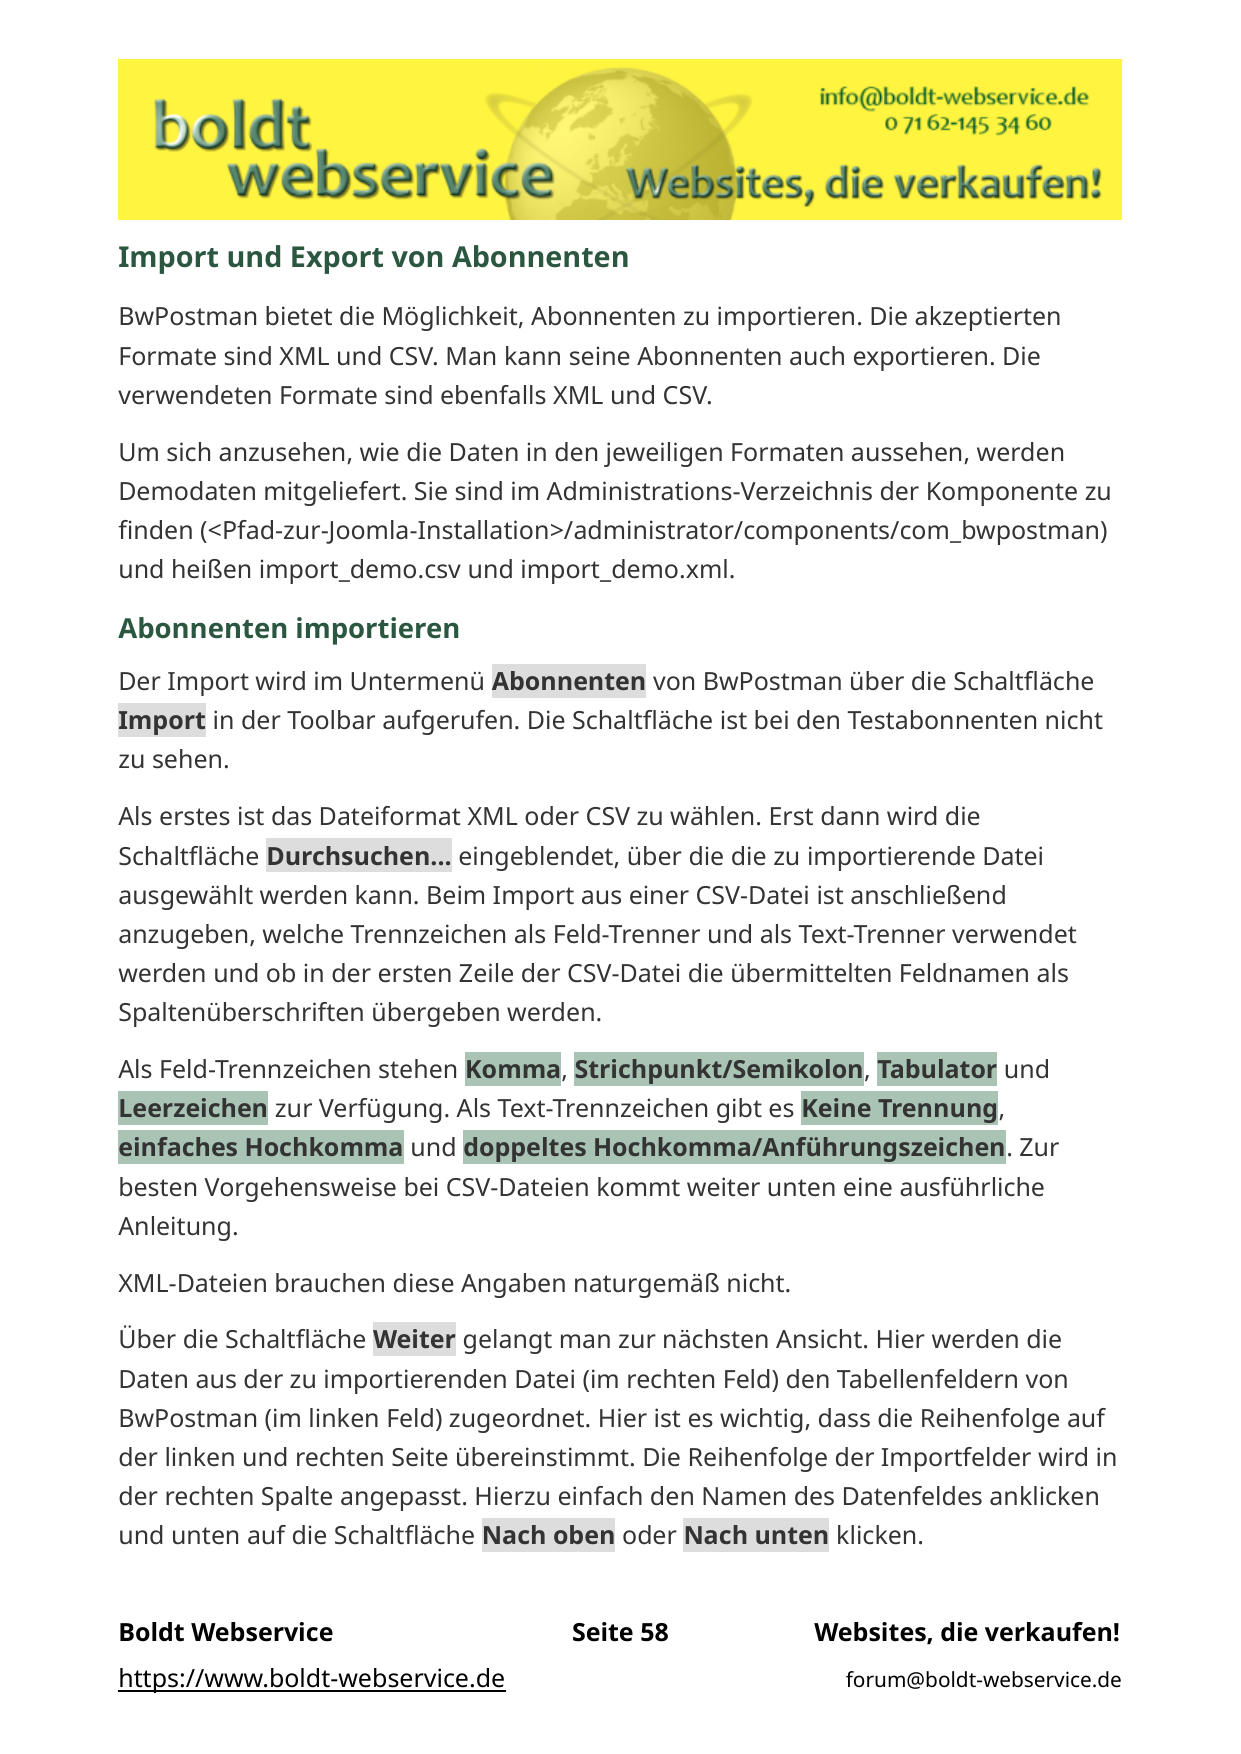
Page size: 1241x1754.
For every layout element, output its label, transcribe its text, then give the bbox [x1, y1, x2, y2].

subtitle Abonnenten importieren [118, 609, 1122, 646]
text Als erstes ist das Dateiformat XML oder CSV zu wählen. Erst dann wird die Schaltfläche Durchsuchen... eingeblendet, über die die zu importierende Datei ausgewählt werden kann. Beim Import aus einer CSV-Datei ist anschließend anzugeben, welche Trennzeichen als Feld-Trenner und als Text-Trenner verwendet werden und ob in der ersten Zeile der CSV-Datei die übermittelten Feldnamen als Spaltenüberschriften übergeben werden. [118, 799, 1122, 1029]
text Der Import wird im Untermenü Abonnenten von BwPostman über die Schaltfläche Import in der Toolbar aufgerufen. Die Schaltfläche ist bei den Testabonnenten nicht zu sehen. [118, 664, 1122, 776]
subtitle Import und Export von Abonnenten [118, 236, 1122, 275]
text XML-Dateien brauchen diese Angaben naturgemäß nicht. [118, 1265, 1122, 1299]
text BwPostman bietet die Möglichkeit, Abonnenten zu importieren. Die akzeptierten Formate sind XML und CSV. Man kann seine Abonnenten auch exportieren. Die verwendeten Formate sind ebenfalls XML und CSV. [118, 299, 1122, 411]
text Um sich anzusehen, wie die Daten in den jeweiligen Formaten aussehen, werden Demodaten mitgeliefert. Sie sind im Administrations-Verzeichnis der Komponente zu finden (<Pfad-zur-Joomla-Installation>/administrator/components/com_bwpostman) und heißen import_demo.csv und import_demo.xml. [118, 434, 1122, 586]
text Über die Schaltfläche Weiter gelangt man zur nächsten Ansicht. Hier werden die Daten aus der zu importierenden Datei (im rechten Feld) den Tabellenfeldern von BwPostman (im linken Feld) zugeordnet. Hier ist es wichtig, dass die Reihenfolge auf der linken und rechten Seite übereinstimmt. Die Reihenfolge der Importfelder wird in der rechten Spalte angepasst. Hierzu einfach den Namen des Datenfeldes anklicken und unten auf die Schaltfläche Nach oben oder Nach unten klicken. [118, 1322, 1122, 1552]
text Als Feld-Trennzeichen stehen Komma, Strichpunkt/Semikolon, Tabulator und Leerzeichen zur Verfügung. Als Text-Trennzeichen gibt es Keine Trennung, einfaches Hochkomma und doppeltes Hochkomma/Anführungszeichen. Zur besten Vorgehensweise bei CSV-Dateien kommt weiter unten eine ausführliche Anleitung. [118, 1052, 1122, 1242]
picture [118, 59, 1123, 220]
